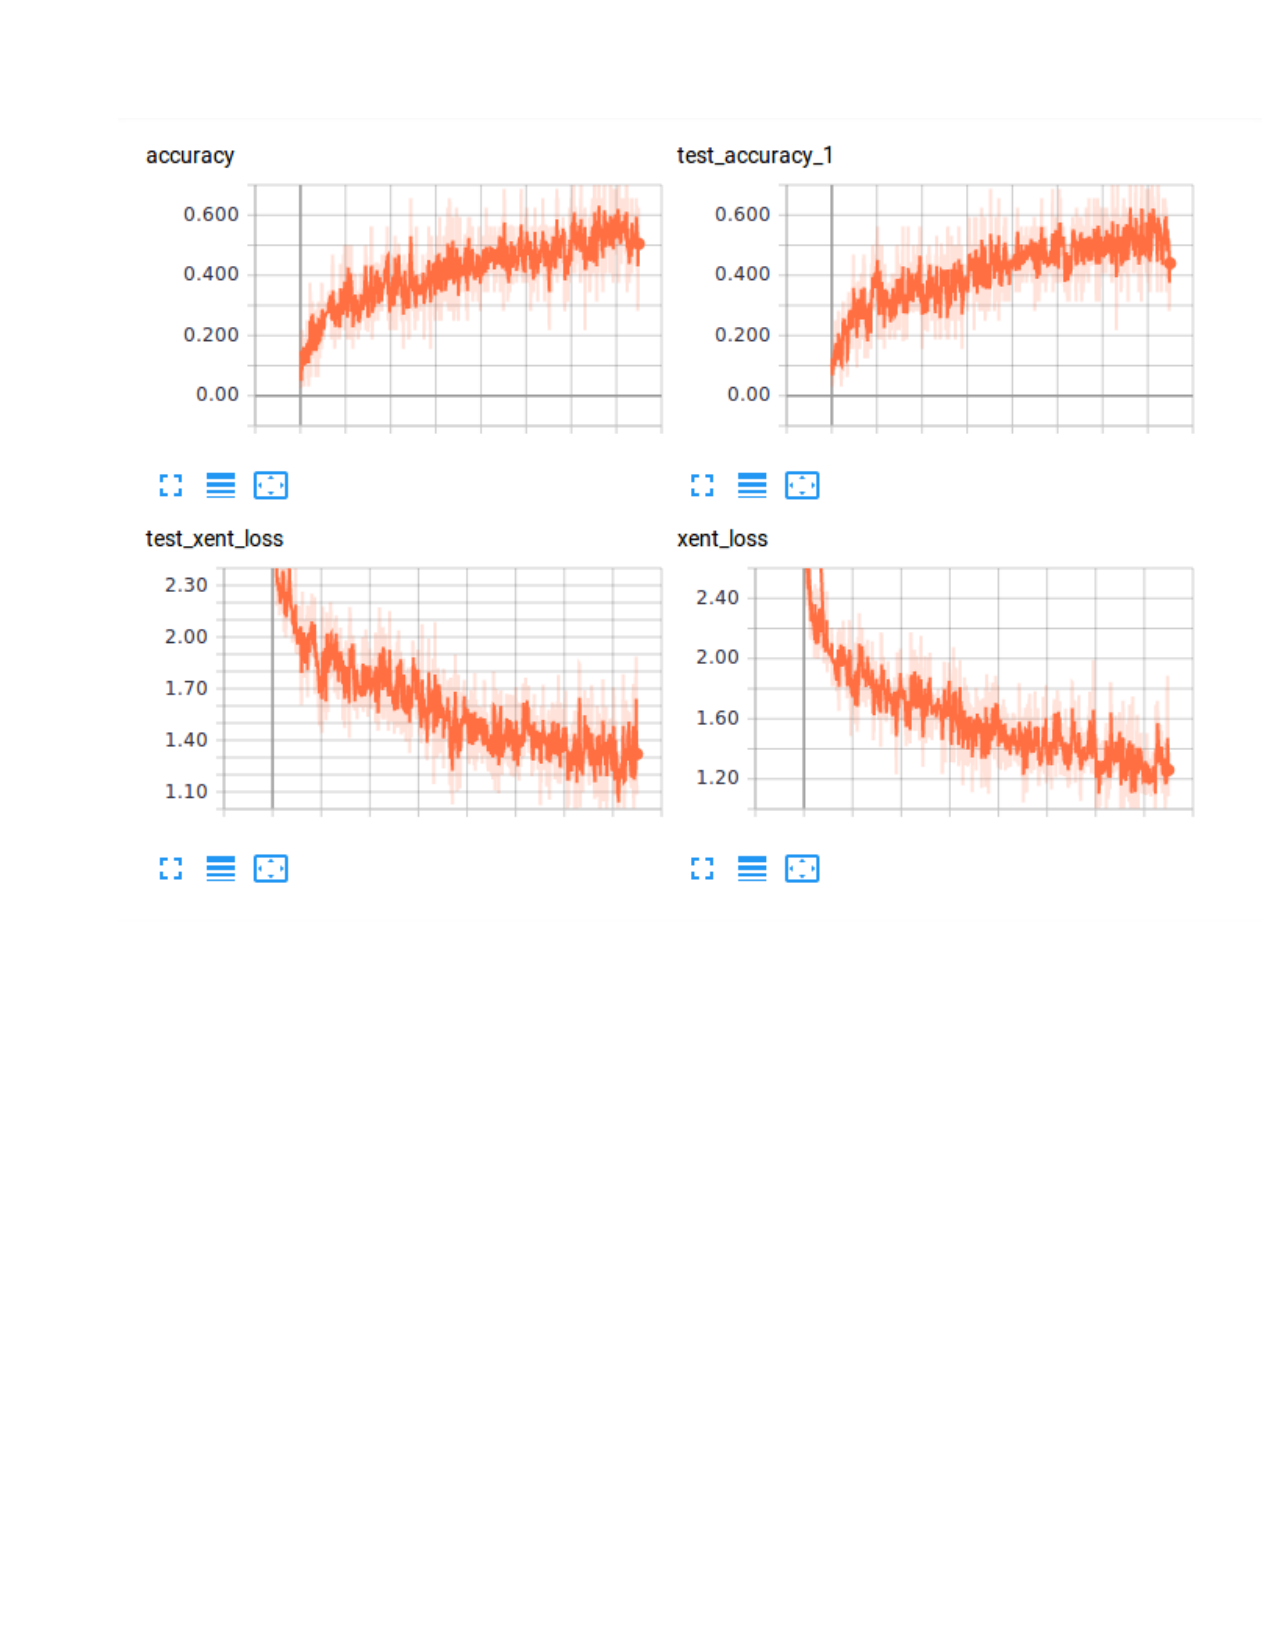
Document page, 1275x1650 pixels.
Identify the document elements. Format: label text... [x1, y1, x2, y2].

picture [118, 118, 1262, 922]
text ​ [118, 1065, 1157, 1088]
